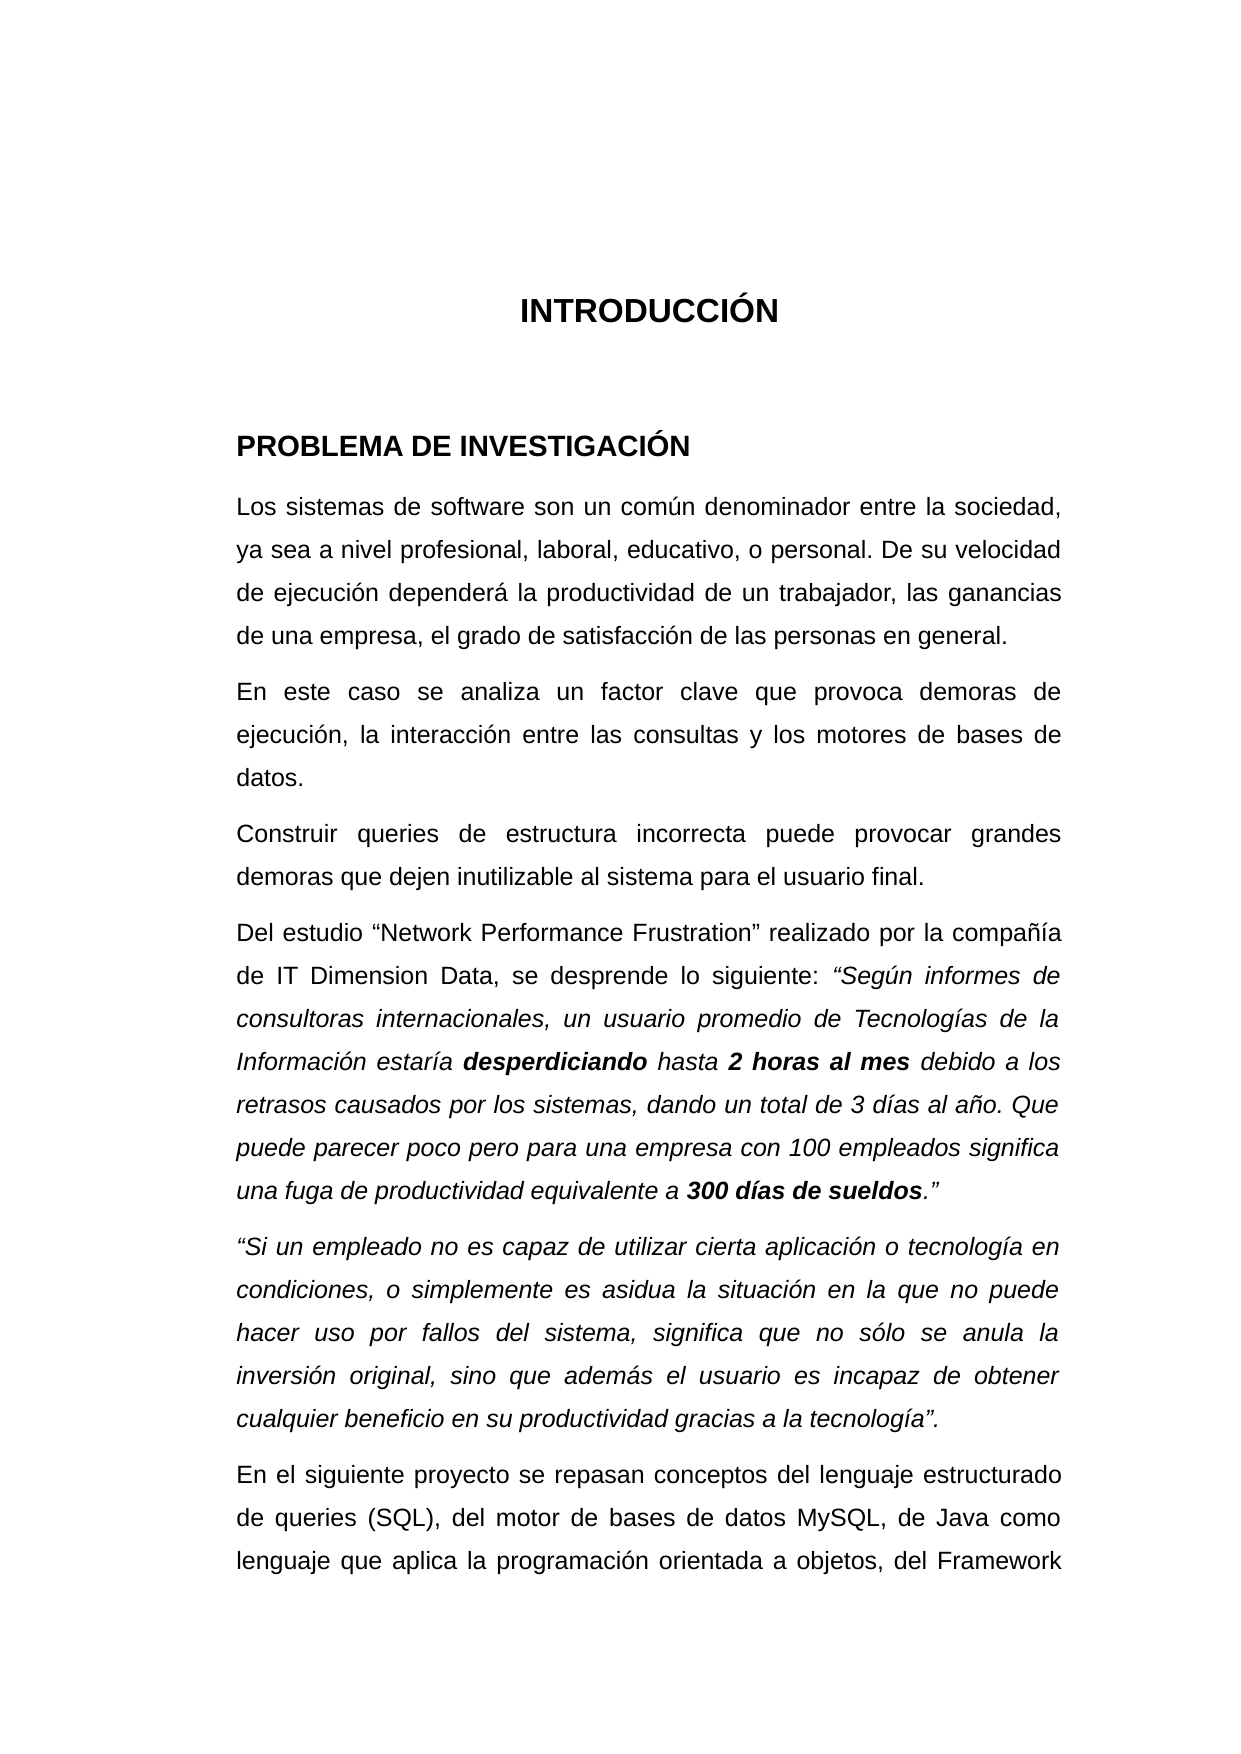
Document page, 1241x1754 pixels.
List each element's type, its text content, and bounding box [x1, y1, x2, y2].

text Construir queries de estructura incorrecta puede provocar grandes demoras que dejen inutilizable al sistema para el usuario final. [236, 819, 1063, 891]
text “Si un empleado no es capaz de utilizar cierta aplicación o tecnología en condiciones, o simplemente es asidua la situación en la que no puede hacer uso por fallos del sistema, significa que no sólo se anula la inversión original, sino que además el usuario es incapaz de obtener cualquier beneficio en su productividad gracias a la tecnología”. [236, 1232, 1063, 1433]
text En el siguiente proyecto se repasan conceptos del lenguaje estructurado de queries (SQL), del motor de bases de datos MySQL, de Java como lenguaje que aplica la programación orientada a objetos, del Framework [236, 1460, 1063, 1575]
text Los sistemas de software son un común denominador entre la sociedad, ya sea a nivel profesional, laboral, educativo, o personal. De su velocidad de ejecución dependerá la productividad de un trabajador, las ganancias de una empresa, el grado de satisfacción de las personas en general. [236, 492, 1063, 650]
subtitle PROBLEMA DE INVESTIGACIÓN [236, 429, 1063, 463]
text Del estudio “Network Performance Frustration” realizado por la compañía de IT Dimension Data, se desprende lo siguiente: “Según informes de consultoras internacionales, un usuario promedio de Tecnologías de la Información estaría desperdiciando hasta 2 horas al mes debido a los retrasos causados por los sistemas, dando un total de 3 días al año. Que puede parecer poco pero para una empresa con 100 empleados significa una fuga de productividad equivalente a 300 días de sueldos.” [236, 917, 1063, 1205]
subtitle INTRODUCCIÓN [236, 291, 1063, 329]
text En este caso se analiza un factor clave que provoca demoras de ejecución, la interacción entre las consultas y los motores de bases de datos. [236, 677, 1063, 792]
